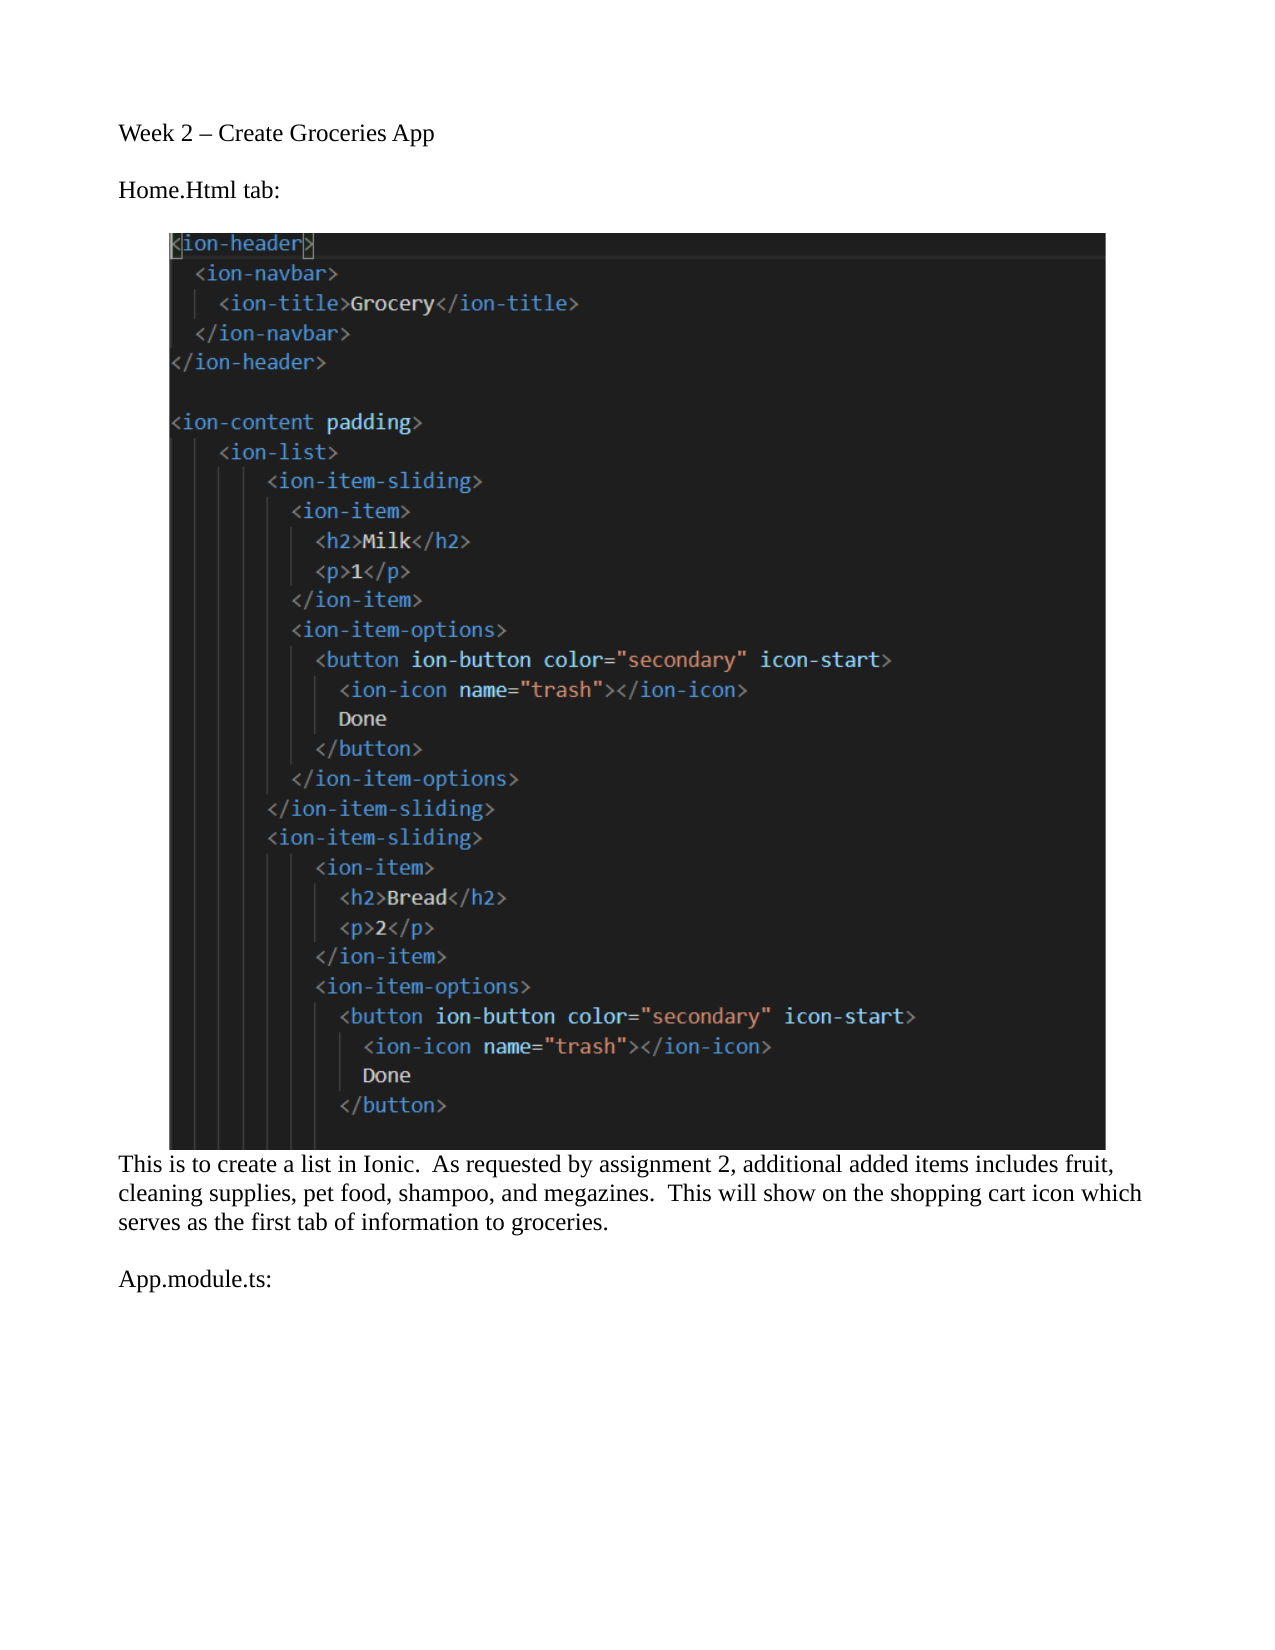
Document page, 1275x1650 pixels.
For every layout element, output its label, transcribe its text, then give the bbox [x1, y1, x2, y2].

picture [169, 233, 1106, 1150]
text Week 2 – Create Groceries App [118, 118, 1157, 147]
text Home.Html tab: [118, 176, 1157, 204]
text This is to create a list in Ionic. As requested by assignment 2, additional added items includes fruit, cleaning supplies, pet food, shampoo, and megazines. This will show on the shopping cart icon which serves as the first tab of information to groceries. [118, 580, 1157, 1236]
text App.module.ts: [118, 1264, 1157, 1293]
